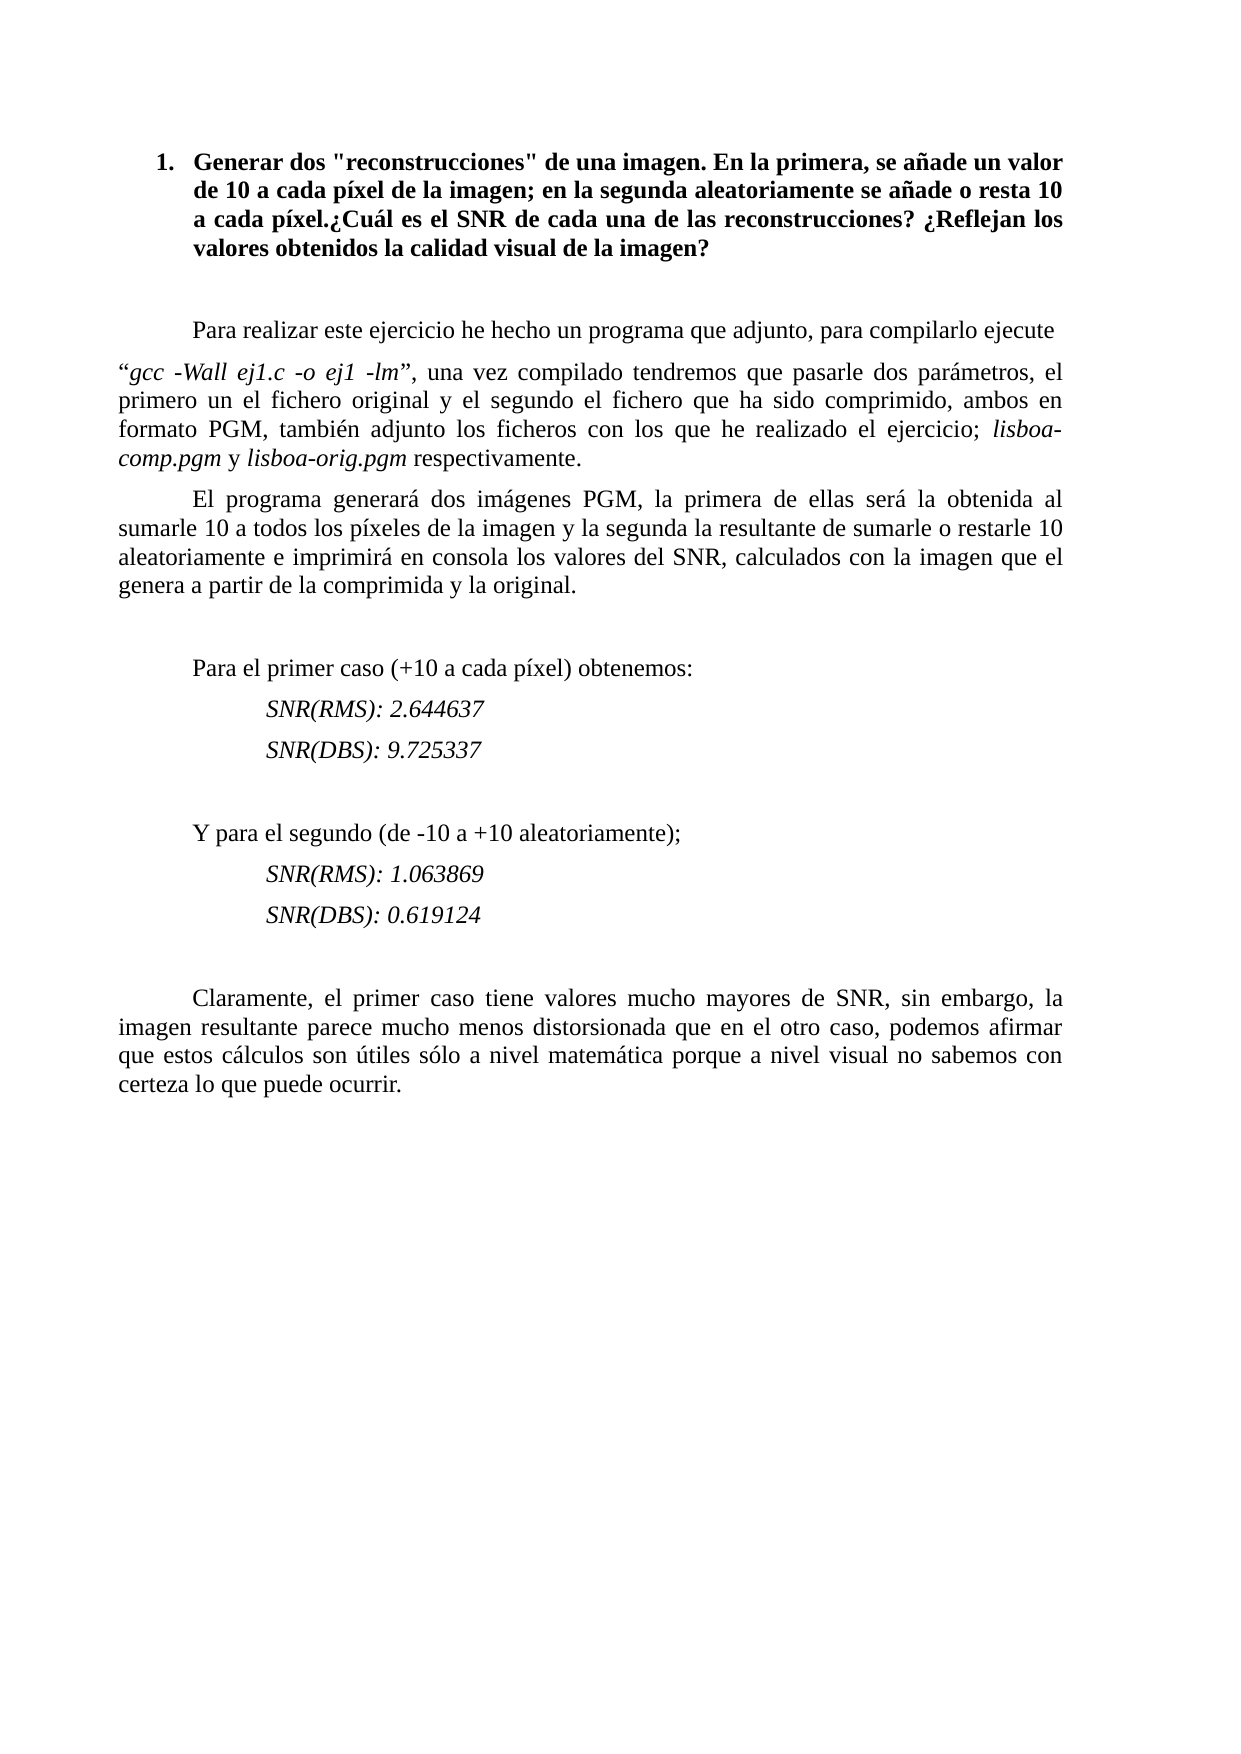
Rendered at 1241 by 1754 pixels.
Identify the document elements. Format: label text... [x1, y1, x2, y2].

text Para realizar este ejercicio he hecho un programa que adjunto, para compilarlo ejecute [118, 316, 1064, 344]
text El programa generará dos imágenes PGM, la primera de ellas será la obtenida al sumarle 10 a todos los píxeles de la imagen y la segunda la resultante de sumarle o restarle 10 aleatoriamente e imprimirá en consola los valores del SNR, calculados con la imagen que el genera a partir de la comprimida y la original. [118, 484, 1064, 599]
text SNR(RMS): 2.644637 [118, 694, 1064, 723]
list Generar dos "reconstrucciones" de una imagen. En la primera, se añade un valor de 10 a cada píxel de la imagen; en la segunda aleatoriamente se añade o resta 10 a cada píxel.¿Cuál es el SNR de cada una de las reconstrucciones? ¿Reflejan los valores obtenidos la calidad visual de la imagen? [156, 147, 1064, 262]
text Claramente, el primer caso tiene valores mucho mayores de SNR, sin embargo, la imagen resultante parece mucho menos distorsionada que en el otro caso, podemos afirmar que estos cálculos son útiles sólo a nivel matemática porque a nivel visual no sabemos con certeza lo que puede ocurrir. [118, 983, 1064, 1098]
text Y para el segundo (de -10 a +10 aleatoriamente); [118, 818, 1064, 847]
text SNR(DBS): 9.725337 [118, 736, 1064, 764]
text SNR(RMS): 1.063869 [118, 859, 1064, 888]
text SNR(DBS): 0.619124 [118, 901, 1064, 929]
text Para el primer caso (+10 a cada píxel) obtenemos: [118, 653, 1064, 682]
text “gcc -Wall ej1.c -o ej1 -lm”, una vez compilado tendremos que pasarle dos parámetros, el primero un el fichero original y el segundo el fichero que ha sido comprimido, ambos en formato PGM, también adjunto los ficheros con los que he realizado el ejercicio; lisboa-comp.pgm y lisboa-orig.pgm respectivamente. [118, 357, 1064, 472]
